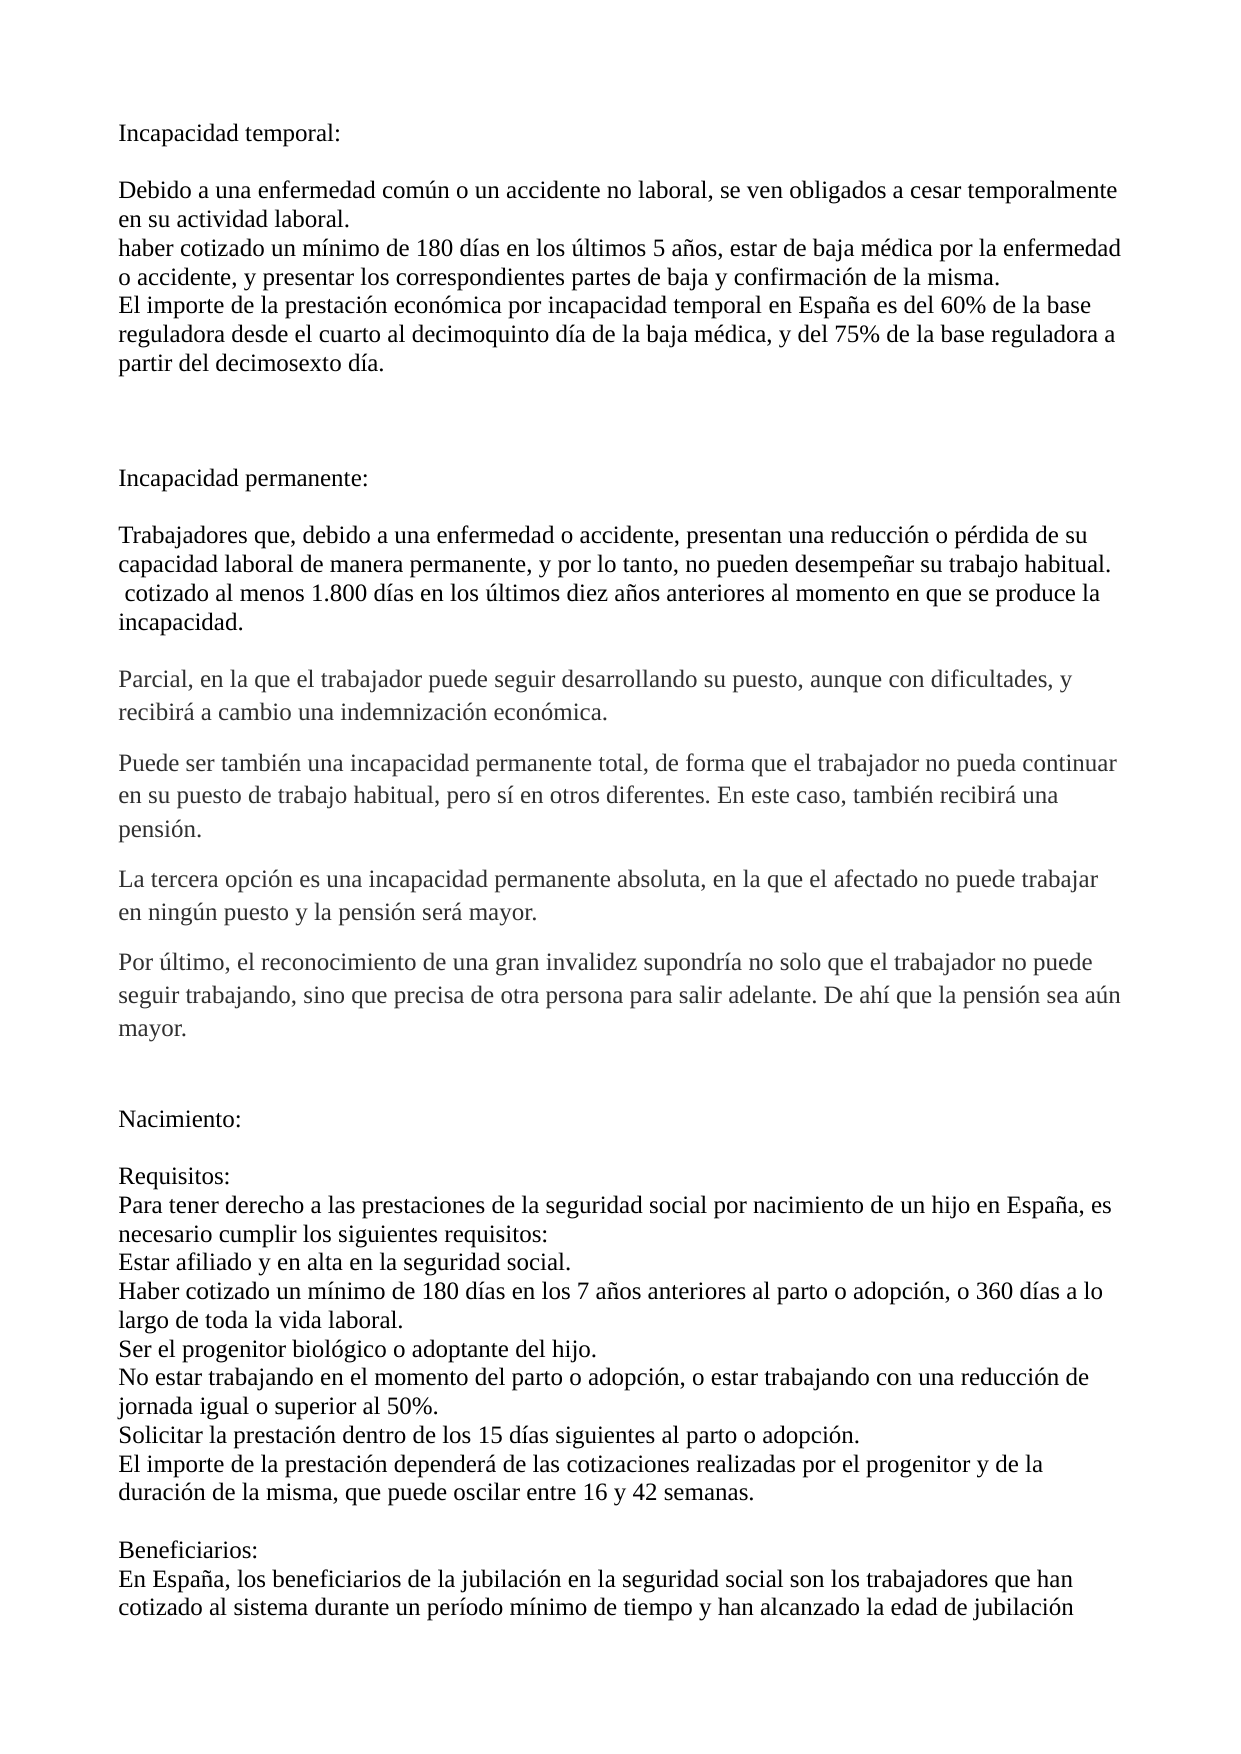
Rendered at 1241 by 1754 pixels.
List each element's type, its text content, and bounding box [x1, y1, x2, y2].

text Parcial, en la que el trabajador puede seguir desarrollando su puesto, aunque con dificultades, y recibirá a cambio una indemnización económica. [118, 664, 1122, 726]
text Trabajadores que, debido a una enfermedad o accidente, presentan una reducción o pérdida de su capacidad laboral de manera permanente, y por lo tanto, no pueden desempeñar su trabajo habitual. [118, 521, 1122, 578]
text No estar trabajando en el momento del parto o adopción, o estar trabajando con una reducción de jornada igual o superior al 50%. [118, 1362, 1122, 1420]
text Ser el progenitor biológico o adoptante del hijo. [118, 1334, 1122, 1362]
text Para tener derecho a las prestaciones de la seguridad social por nacimiento de un hijo en España, es necesario cumplir los siguientes requisitos: [118, 1190, 1122, 1247]
text En España, los beneficiarios de la jubilación en la seguridad social son los trabajadores que han cotizado al sistema durante un período mínimo de tiempo y han alcanzado la edad de jubilación [118, 1564, 1122, 1621]
text Haber cotizado un mínimo de 180 días en los 7 años anteriores al parto o adopción, o 360 días a lo largo de toda la vida laboral. [118, 1276, 1122, 1334]
text Nacimiento: [118, 1104, 1122, 1132]
text Solicitar la prestación dentro de los 15 días siguientes al parto o adopción. [118, 1420, 1122, 1449]
text Requisitos: [118, 1161, 1122, 1190]
text Incapacidad temporal: [118, 118, 1122, 147]
text haber cotizado un mínimo de 180 días en los últimos 5 años, estar de baja médica por la enfermedad o accidente, y presentar los correspondientes partes de baja y confirmación de la misma. [118, 233, 1122, 291]
text Puede ser también una incapacidad permanente total, de forma que el trabajador no pueda continuar en su puesto de trabajo habitual, pero sí en otros diferentes. En este caso, también recibirá una pensión. [118, 748, 1122, 842]
text La tercera opción es una incapacidad permanente absoluta, en la que el afectado no puede trabajar en ningún puesto y la pensión será mayor. [118, 864, 1122, 926]
text Estar afiliado y en alta en la seguridad social. [118, 1247, 1122, 1276]
text Por último, el reconocimiento de una gran invalidez supondría no solo que el trabajador no puede seguir trabajando, sino que precisa de otra persona para salir adelante. De ahí que la pensión sea aún mayor. [118, 947, 1122, 1042]
text cotizado al menos 1.800 días en los últimos diez años anteriores al momento en que se produce la incapacidad. [118, 578, 1122, 636]
text El importe de la prestación económica por incapacidad temporal en España es del 60% de la base reguladora desde el cuarto al decimoquinto día de la baja médica, y del 75% de la base reguladora a partir del decimosexto día. [118, 291, 1122, 377]
text Beneficiarios: [118, 1535, 1122, 1564]
text Debido a una enfermedad común o un accidente no laboral, se ven obligados a cesar temporalmente en su actividad laboral. [118, 176, 1122, 233]
text El importe de la prestación dependerá de las cotizaciones realizadas por el progenitor y de la duración de la misma, que puede oscilar entre 16 y 42 semanas. [118, 1449, 1122, 1506]
text Incapacidad permanente: [118, 463, 1122, 492]
